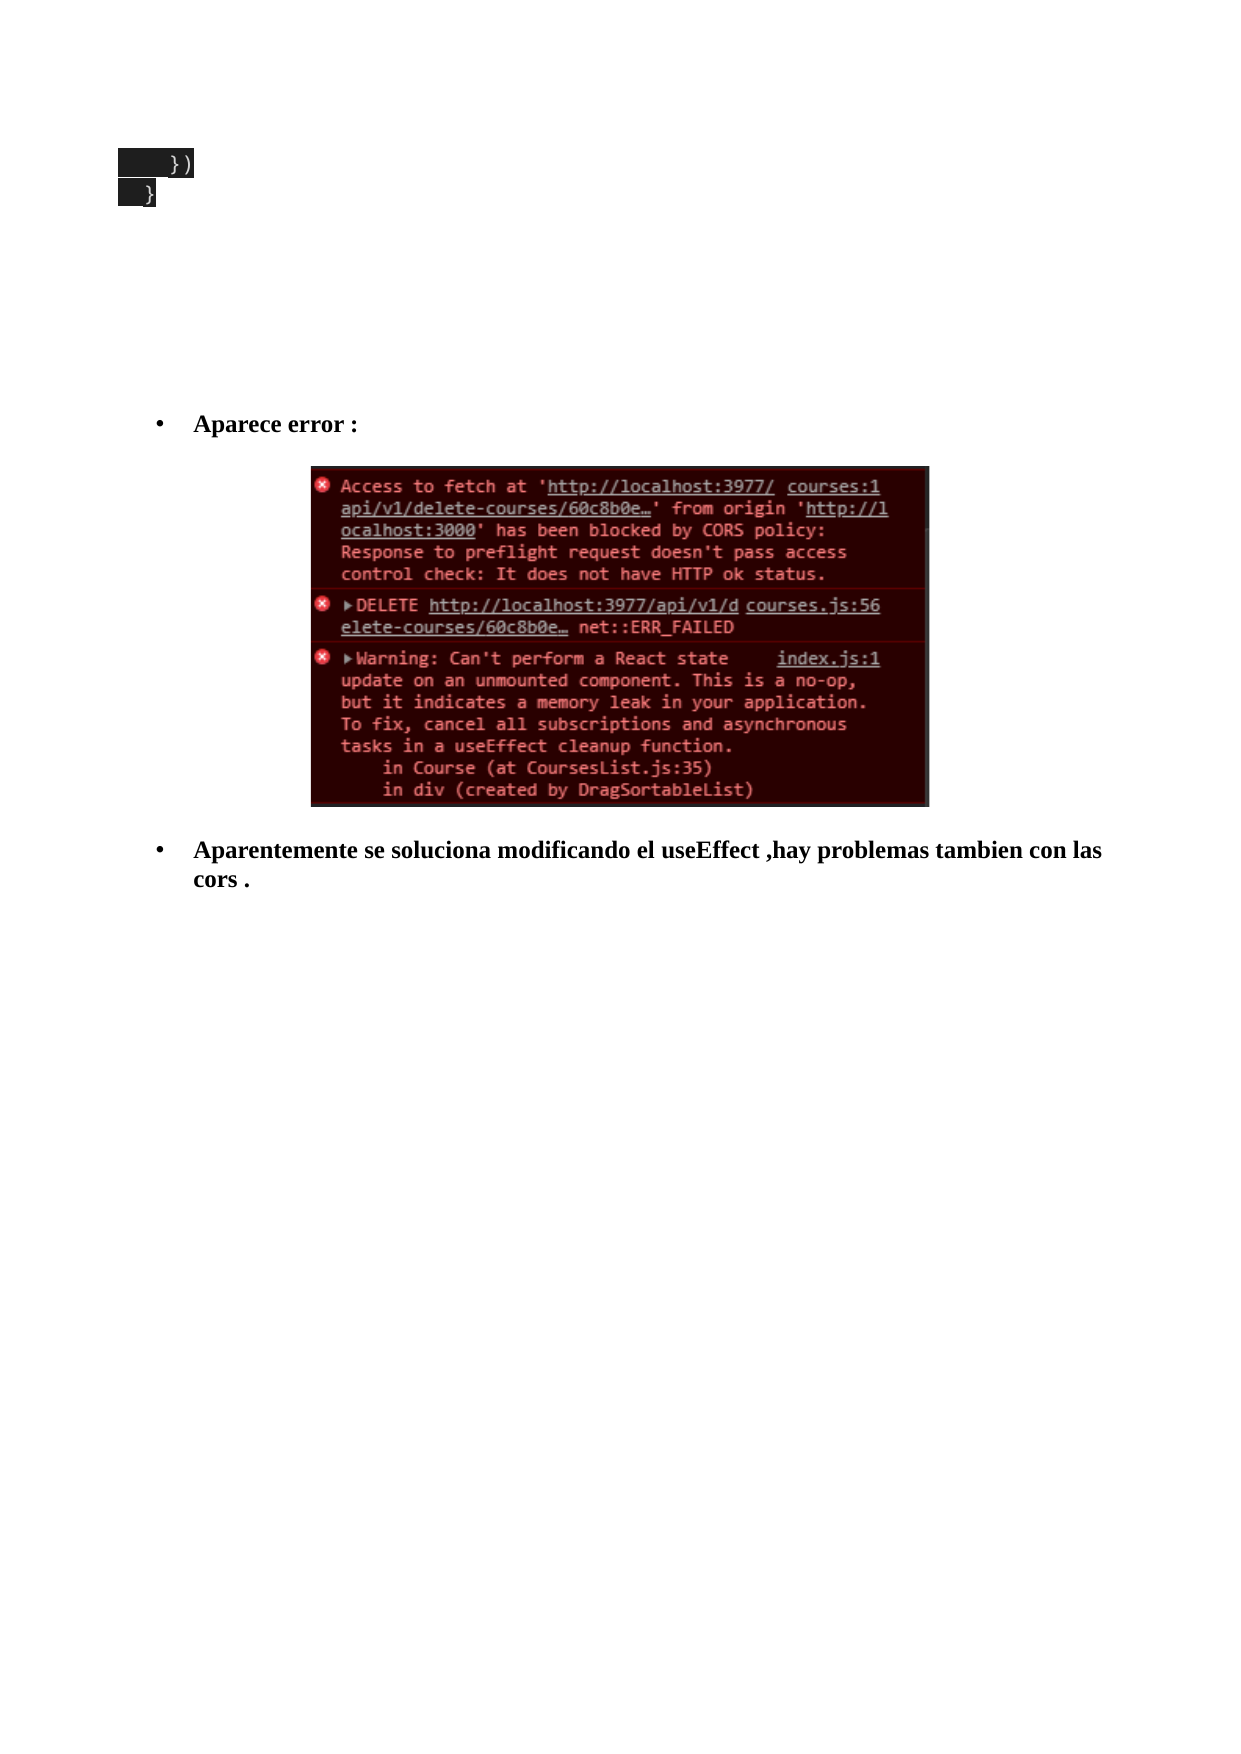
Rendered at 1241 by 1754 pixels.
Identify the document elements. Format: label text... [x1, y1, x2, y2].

list Aparece error : [156, 409, 1122, 437]
text }) [118, 148, 1122, 178]
text } [118, 178, 1122, 207]
list Aparentemente se soluciona modificando el useEffect ,hay problemas tambien con las cors . [156, 836, 1122, 893]
picture [310, 466, 930, 807]
